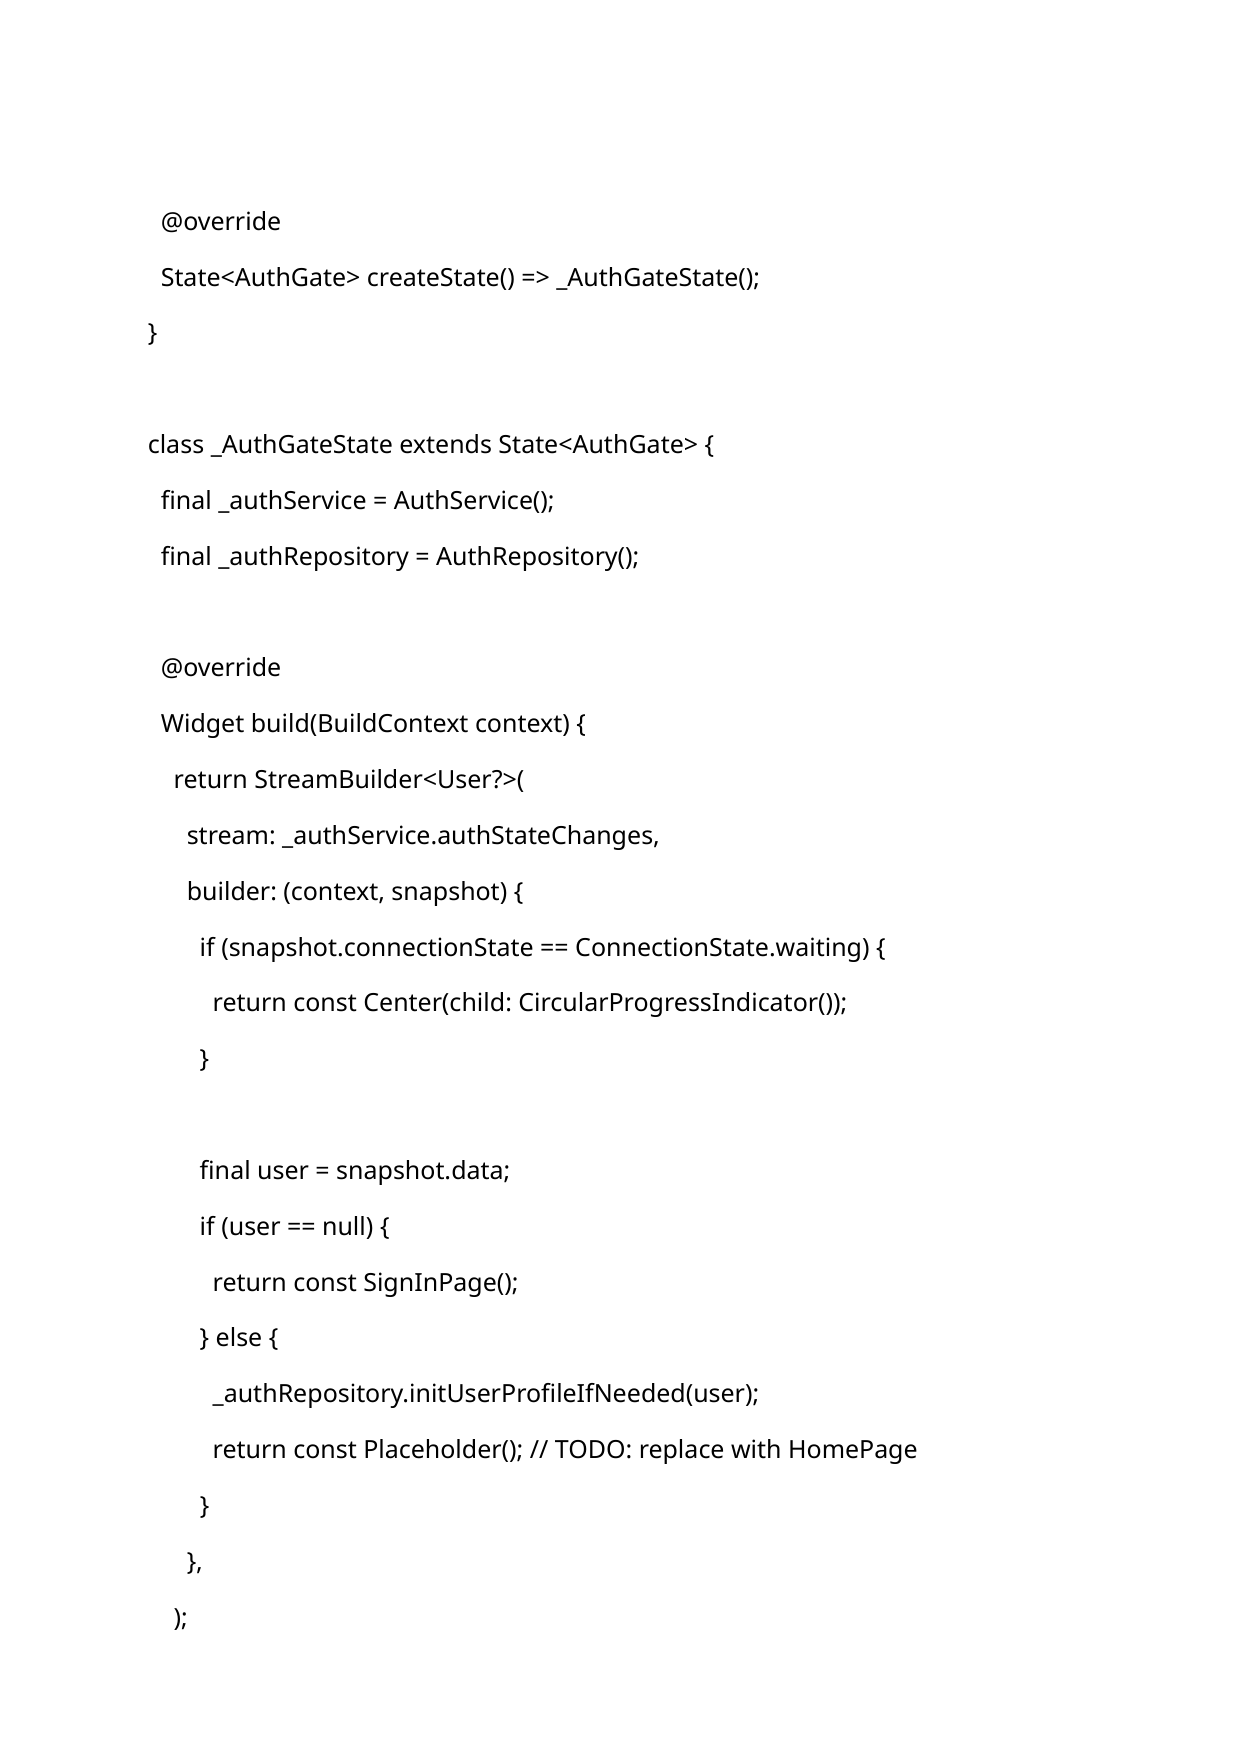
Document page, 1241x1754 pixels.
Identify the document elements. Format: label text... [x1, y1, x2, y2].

text return const Placeholder(); // TODO: replace with HomePage [148, 1432, 1093, 1466]
text @override [148, 203, 1093, 237]
text final _authService = AuthService(); [148, 483, 1093, 517]
text ); [148, 1599, 1093, 1633]
text return const Center(child: CircularProgressIndicator()); [148, 985, 1093, 1019]
text stream: _authService.authStateChanges, [148, 818, 1093, 852]
text Widget build(BuildContext context) { [148, 706, 1093, 740]
text return StreamBuilder<User?>( [148, 762, 1093, 796]
text if (snapshot.connectionState == ConnectionState.waiting) { [148, 929, 1093, 963]
text builder: (context, snapshot) { [148, 873, 1093, 907]
text _authRepository.initUserProfileIfNeeded(user); [148, 1376, 1093, 1410]
text @override [148, 650, 1093, 684]
text }, [148, 1543, 1093, 1577]
text final user = snapshot.data; [148, 1153, 1093, 1187]
text final _authRepository = AuthRepository(); [148, 538, 1093, 572]
text } [148, 315, 1093, 349]
text } [148, 1041, 1093, 1075]
text if (user == null) { [148, 1208, 1093, 1242]
text class _AuthGateState extends State<AuthGate> { [148, 427, 1093, 461]
text } [148, 1488, 1093, 1522]
text return const SignInPage(); [148, 1264, 1093, 1298]
text State<AuthGate> createState() => _AuthGateState(); [148, 259, 1093, 293]
text } else { [148, 1320, 1093, 1354]
